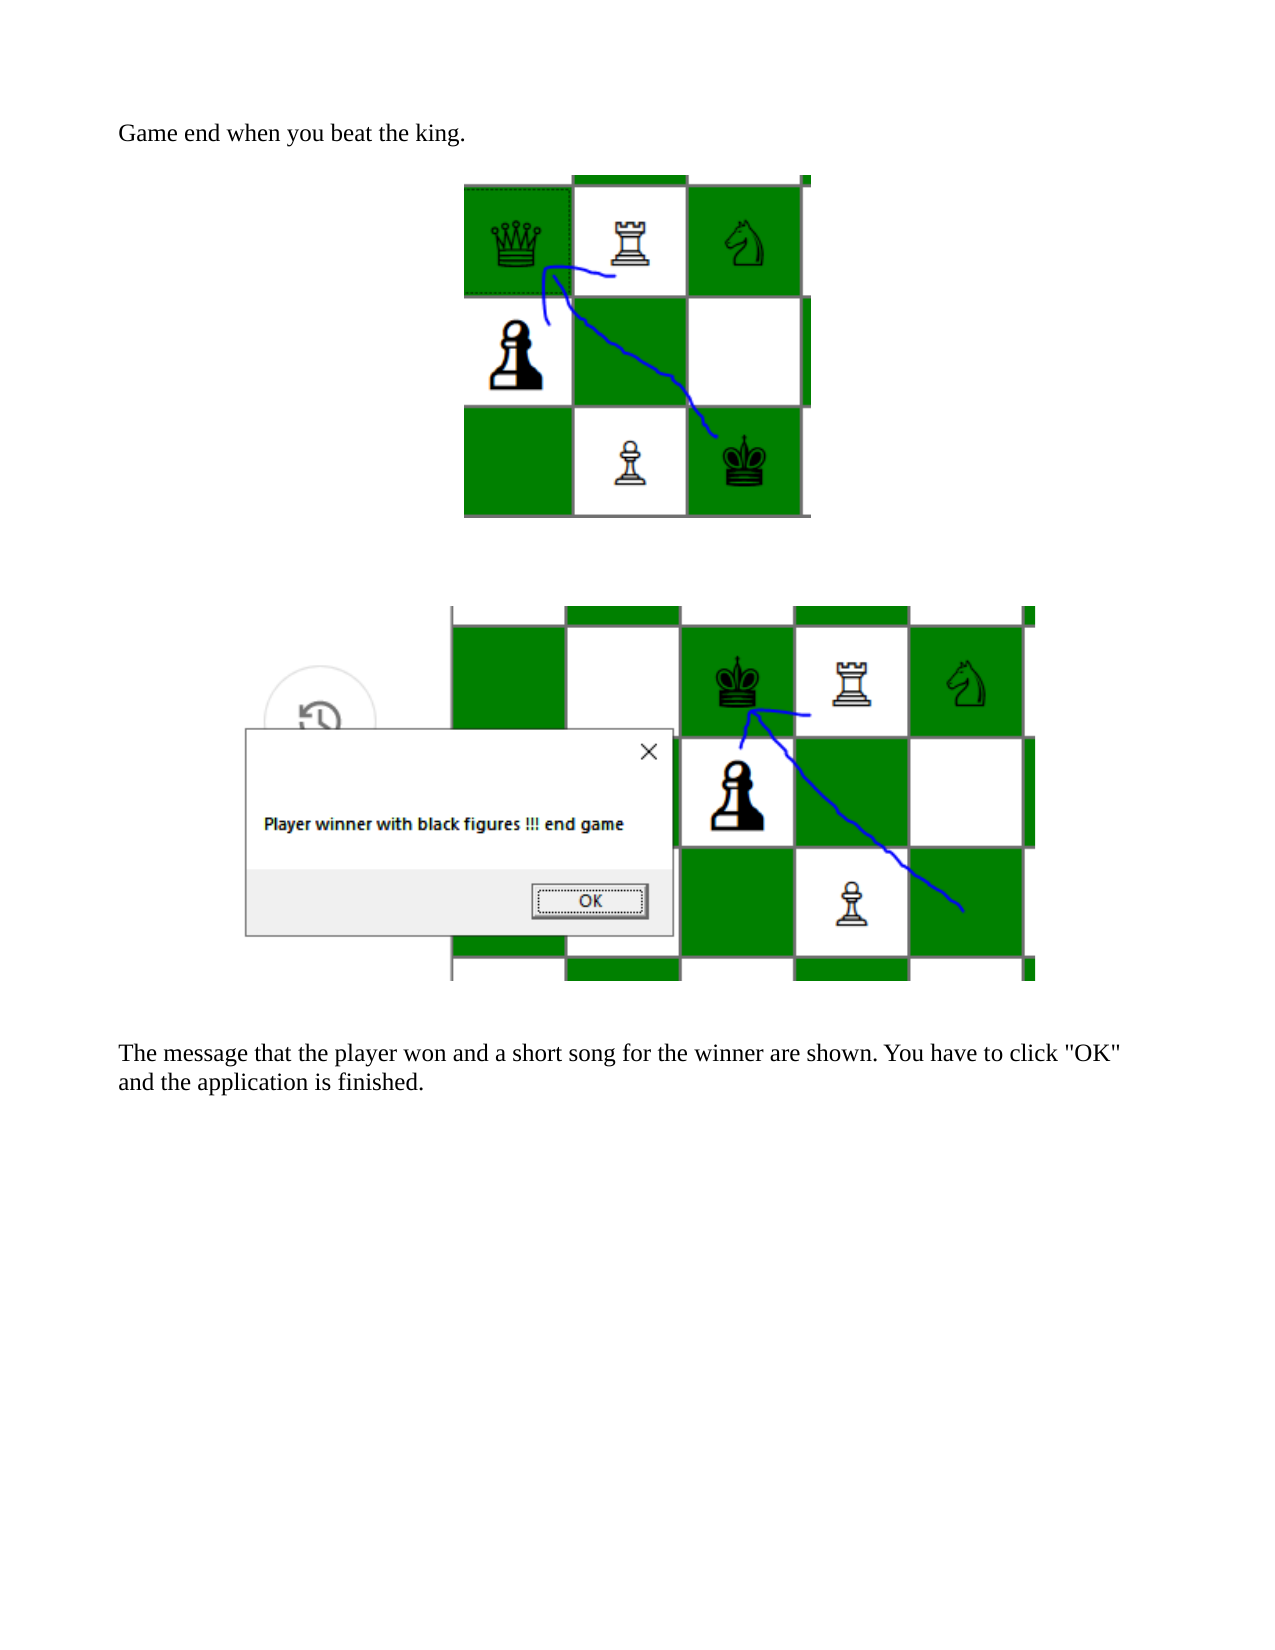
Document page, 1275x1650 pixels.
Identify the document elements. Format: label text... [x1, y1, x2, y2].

text The message that the player won and a short song for the winner are shown. You have to click "OK" and the application is finished. [118, 1038, 1157, 1096]
text Game end when you beat the king. [118, 118, 1157, 147]
picture [464, 175, 811, 518]
picture [240, 606, 1036, 981]
